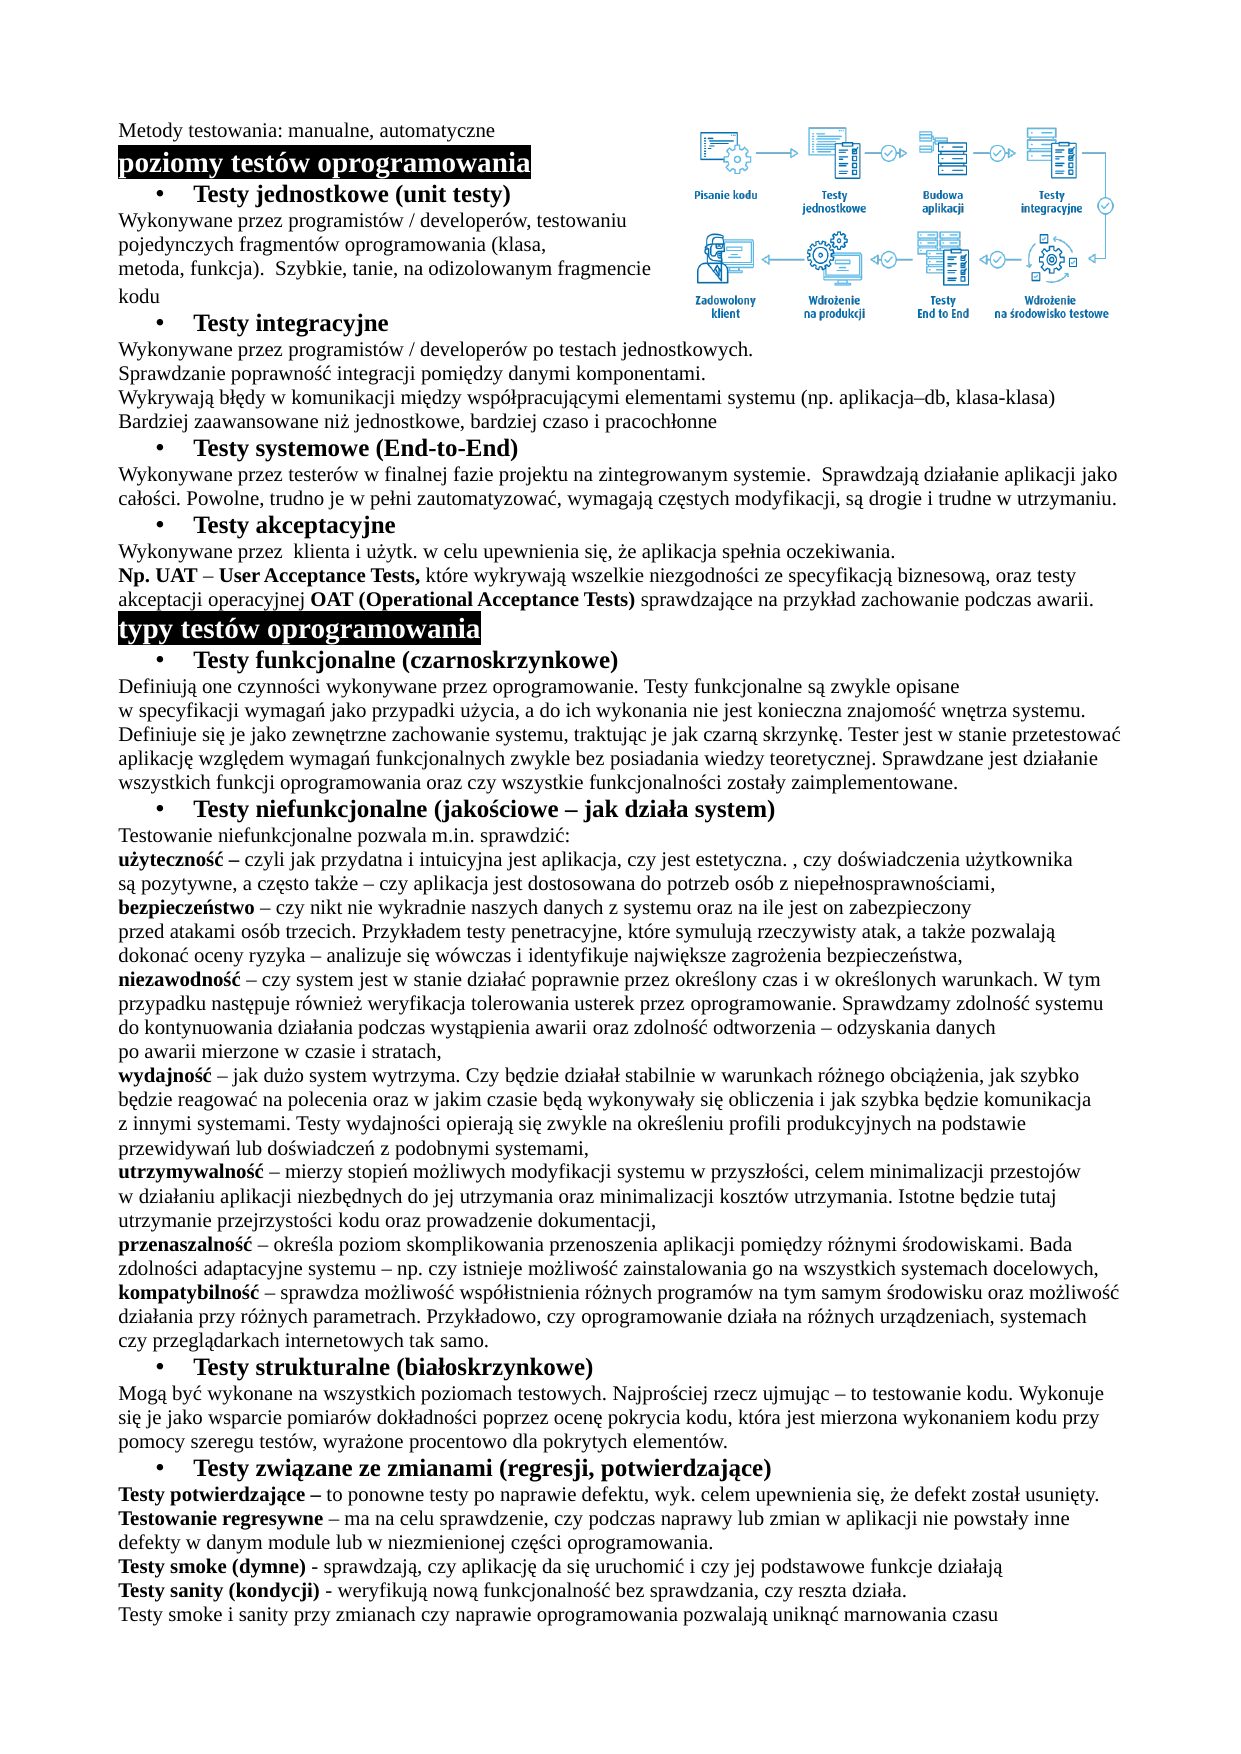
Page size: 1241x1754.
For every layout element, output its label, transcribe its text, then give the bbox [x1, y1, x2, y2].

text Mogą być wykonane na wszystkich poziomach testowych. Najprościej rzecz ujmując – to testowanie kodu. Wykonuje się je jako wsparcie pomiarów dokładności poprzez ocenę pokrycia kodu, która jest mierzona wykonaniem kodu przy pomocy szeregu testów, wyrażone procentowo dla pokrytych elementów. [118, 1381, 1122, 1453]
list Testy integracyjne [156, 308, 1122, 337]
text Wykonywane przez programistów / developerów po testach jednostkowych. [118, 337, 1122, 361]
text Testy smoke i sanity przy zmianach czy naprawie oprogramowania pozwalają uniknąć marnowania czasu [118, 1602, 1122, 1626]
picture [659, 120, 1118, 324]
list Testy jednostkowe (unit testy) [156, 179, 659, 207]
text Testy smoke (dymne) - sprawdzają, czy aplikację da się uruchomić i czy jej podstawowe funkcje działają [118, 1554, 1122, 1578]
list Testy związane ze zmianami (regresji, potwierdzające) [156, 1453, 1122, 1482]
list Testy niefunkcjonalne (jakościowe – jak działa system) [156, 794, 1122, 823]
text Definiują one czynności wykonywane przez oprogramowanie. Testy funkcjonalne są zwykle opisane w specyfikacji wymagań jako przypadki użycia, a do ich wykonania nie jest konieczna znajomość wnętrza systemu. Definiuje się je jako zewnętrzne zachowanie systemu, traktując je jak czarną skrzynkę. Tester jest w stanie przetestować aplikację względem wymagań funkcjonalnych zwykle bez posiadania wiedzy teoretycznej. Sprawdzane jest działanie wszystkich funkcji oprogramowania oraz czy wszystkie funkcjonalności zostały zaimplementowane. [118, 673, 1122, 794]
text Np. UAT – User Acceptance Tests, które wykrywają wszelkie niezgodności ze specyfikacją biznesową, oraz testy akceptacji operacyjnej OAT (Operational Acceptance Tests) sprawdzające na przykład zachowanie podczas awarii. [118, 563, 1122, 611]
text Wykrywają błędy w komunikacji między współpracującymi elementami systemu (np. aplikacja–db, klasa-klasa) Bardziej zaawansowane niż jednostkowe, bardziej czaso i pracochłonne [118, 385, 1122, 433]
list Testy funkcjonalne (czarnoskrzynkowe) [156, 645, 1122, 673]
text Wykonywane przez programistów / developerów, testowaniu pojedynczych fragmentów oprogramowania (klasa, metoda, funkcja). Szybkie, tanie, na odizolowanym fragmencie kodu [118, 207, 659, 308]
text Wykonywane przez testerów w finalnej fazie projektu na zintegrowanym systemie. Sprawdzają działanie aplikacji jako całości. Powolne, trudno je w pełni zautomatyzować, wymagają częstych modyfikacji, są drogie i trudne w utrzymaniu. [118, 462, 1122, 510]
text Testy sanity (kondycji) - weryfikują nową funkcjonalność bez sprawdzania, czy reszta działa. [118, 1578, 1122, 1602]
text Testowanie niefunkcjonalne pozwala m.in. sprawdzić: użyteczność – czyli jak przydatna i intuicyjna jest aplikacja, czy jest estetyczna. , czy doświadczenia użytkownika są pozytywne, a często także – czy aplikacja jest dostosowana do potrzeb osób z niepełnosprawnościami, bezpieczeństwo – czy nikt nie wykradnie naszych danych z systemu oraz na ile jest on zabezpieczony przed atakami osób trzecich. Przykładem testy penetracyjne, które symulują rzeczywisty atak, a także pozwalają dokonać oceny ryzyka – analizuje się wówczas i identyfikuje największe zagrożenia bezpieczeństwa, niezawodność – czy system jest w stanie działać poprawnie przez określony czas i w określonych warunkach. W tym przypadku następuje również weryfikacja tolerowania usterek przez oprogramowanie. Sprawdzamy zdolność systemu do kontynuowania działania podczas wystąpienia awarii oraz zdolność odtworzenia – odzyskania danych po awarii mierzone w czasie i stratach, wydajność – jak dużo system wytrzyma. Czy będzie działał stabilnie w warunkach różnego obciążenia, jak szybko będzie reagować na polecenia oraz w jakim czasie będą wykonywały się obliczenia i jak szybka będzie komunikacja z innymi systemami. Testy wydajności opierają się zwykle na określeniu profili produkcyjnych na podstawie przewidywań lub doświadczeń z podobnymi systemami, utrzymywalność – mierzy stopień możliwych modyfikacji systemu w przyszłości, celem minimalizacji przestojów w działaniu aplikacji niezbędnych do jej utrzymania oraz minimalizacji kosztów utrzymania. Istotne będzie tutaj utrzymanie przejrzystości kodu oraz prowadzenie dokumentacji, przenaszalność – określa poziom skomplikowania przenoszenia aplikacji pomiędzy różnymi środowiskami. Bada zdolności adaptacyjne systemu – np. czy istnieje możliwość zainstalowania go na wszystkich systemach docelowych, kompatybilność – sprawdza możliwość współistnienia różnych programów na tym samym środowisku oraz możliwość działania przy różnych parametrach. Przykładowo, czy oprogramowanie działa na różnych urządzeniach, systemach czy przeglądarkach internetowych tak samo. [118, 823, 1122, 1352]
text Sprawdzanie poprawność integracji pomiędzy danymi komponentami. [118, 361, 1122, 385]
text typy testów oprogramowania [118, 611, 1122, 645]
text Testy potwierdzające – to ponowne testy po naprawie defektu, wyk. celem upewnienia się, że defekt został usunięty. [118, 1482, 1122, 1506]
text Metody testowania: manualne, automatyczne [118, 118, 1122, 142]
subtitle poziomy testów oprogramowania [118, 145, 659, 179]
text Testowanie regresywne – ma na celu sprawdzenie, czy podczas naprawy lub zmian w aplikacji nie powstały inne defekty w danym module lub w niezmienionej części oprogramowania. [118, 1506, 1122, 1554]
list Testy systemowe (End-to-End) [156, 433, 1122, 462]
list Testy strukturalne (białoskrzynkowe) [156, 1352, 1122, 1381]
text Wykonywane przez klienta i użytk. w celu upewnienia się, że aplikacja spełnia oczekiwania. [118, 539, 1122, 563]
list Testy akceptacyjne [156, 510, 1122, 539]
